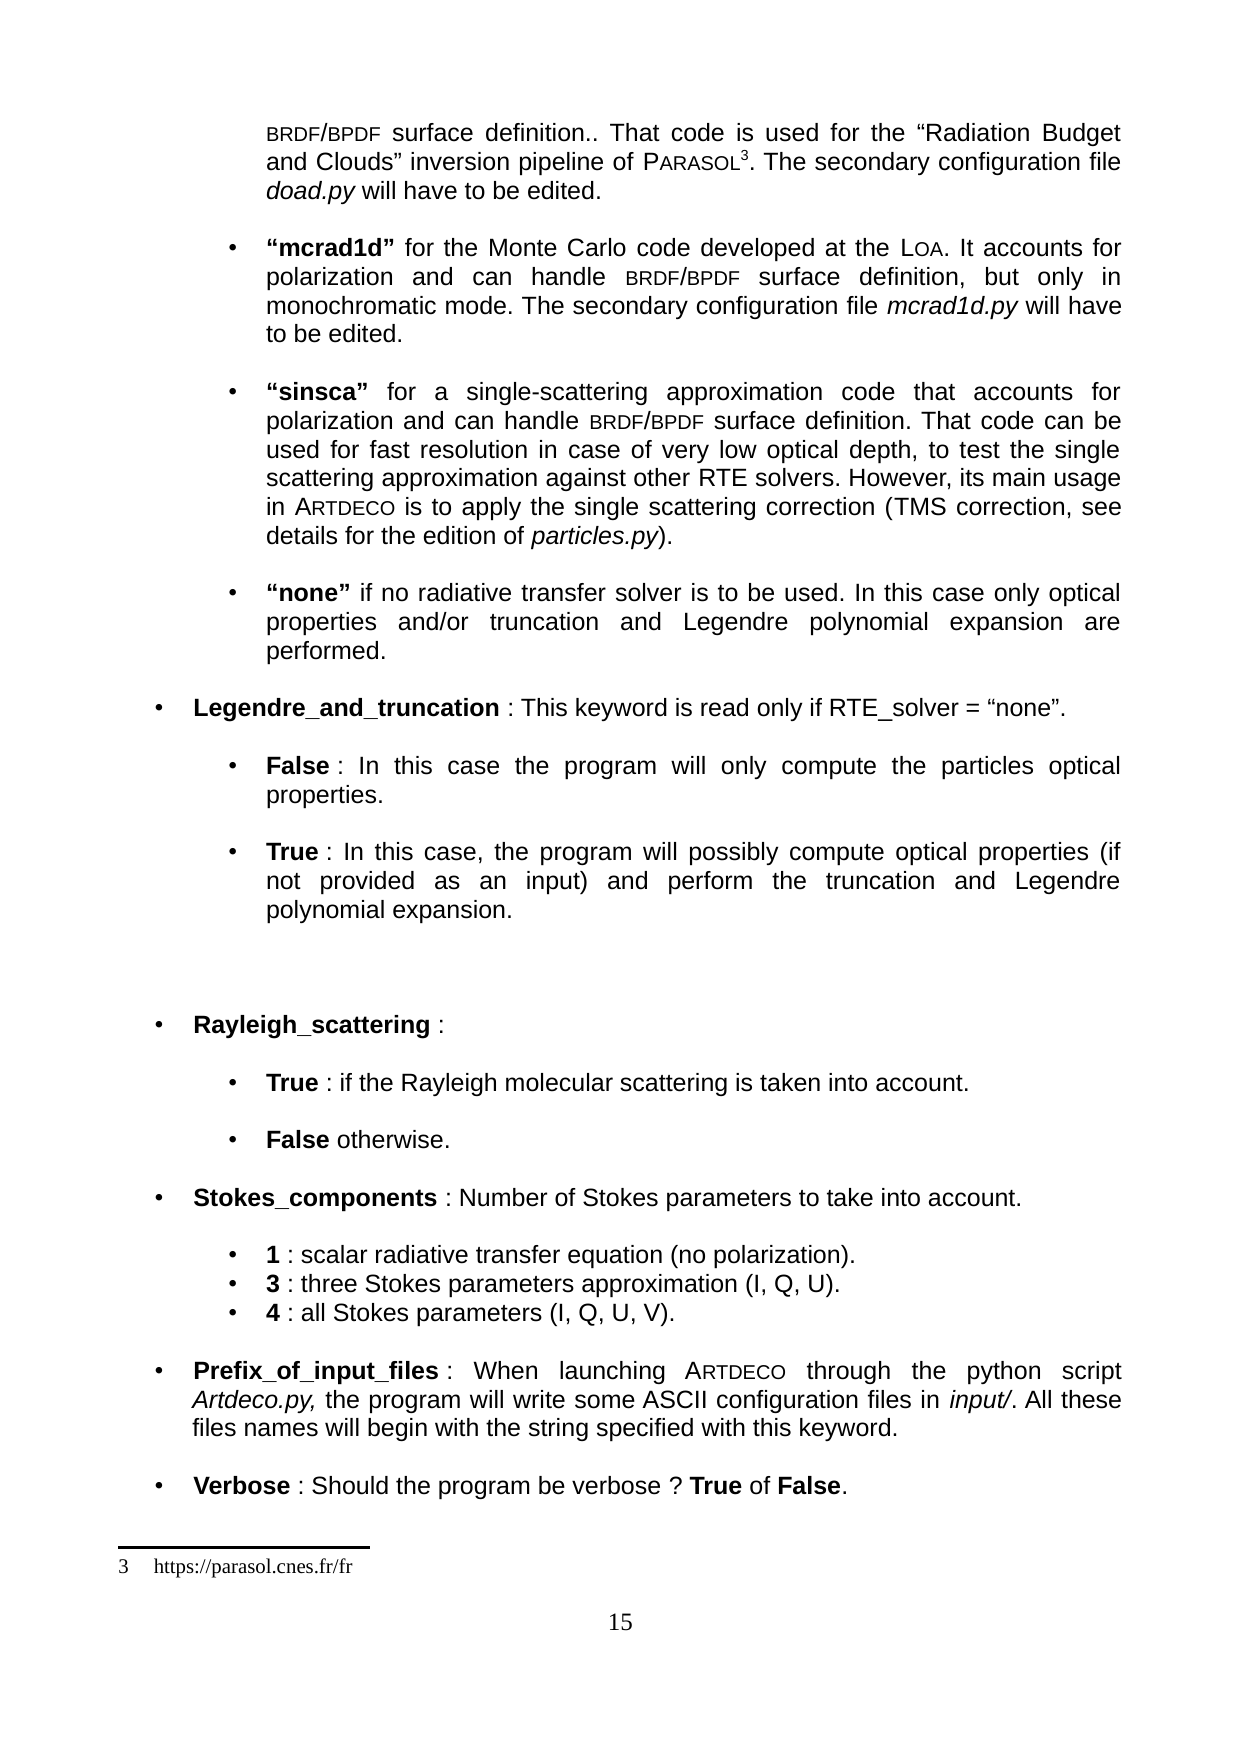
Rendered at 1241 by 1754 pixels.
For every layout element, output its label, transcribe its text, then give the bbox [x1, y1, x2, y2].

list https://parasol.cnes.fr/fr [118, 1553, 1122, 1578]
list Stokes_components : Number of Stokes parameters to take into account. [154, 1183, 1122, 1212]
list Verbose : Should the program be verbose ? True of False. [154, 1471, 1122, 1500]
list 1 : scalar radiative transfer equation (no polarization). [228, 1240, 1122, 1269]
list False : In this case the program will only compute the particles optical properties. [228, 751, 1122, 809]
list Legendre_and_truncation : This keyword is read only if RTE_solver = “none”. [154, 693, 1122, 722]
list Prefix_of_input_files : When launching Artdeco through the python script Artdeco.py, the program will write some ASCII configuration files in input/. All these files names will begin with the string specified with this keyword. [154, 1356, 1122, 1442]
list Rayleigh_scattering : [154, 1010, 1122, 1039]
list True : In this case, the program will possibly compute optical properties (if not provided as an input) and perform the truncation and Legendre polynomial expansion. [228, 837, 1122, 924]
list “sinsca” for a single-scattering approximation code that accounts for polarization and can handle brdf/bpdf surface definition. That code can be used for fast resolution in case of very low optical depth, to test the single scattering approximation against other RTE solvers. However, its main usage in Artdeco is to apply the single scattering correction (TMS correction, see details for the edition of particles.py). [228, 377, 1122, 549]
list “mcrad1d” for the Monte Carlo code developed at the Loa. It accounts for polarization and can handle brdf/bpdf surface definition, but only in monochromatic mode. The secondary configuration file mcrad1d.py will have to be edited. [228, 233, 1122, 348]
list 4 : all Stokes parameters (I, Q, U, V). [228, 1298, 1122, 1327]
list False otherwise. [228, 1125, 1122, 1154]
list “none” if no radiative transfer solver is to be used. In this case only optical properties and/or truncation and Legendre polynomial expansion are performed. [228, 578, 1122, 665]
list 3 : three Stokes parameters approximation (I, Q, U). [228, 1269, 1122, 1298]
list brdf/bpdf surface definition.. That code is used for the “Radiation Budget and Clouds” inversion pipeline of Parasol. The secondary configuration file doad.py will have to be edited. [228, 118, 1122, 204]
list True : if the Rayleigh molecular scattering is taken into account. [228, 1068, 1122, 1096]
